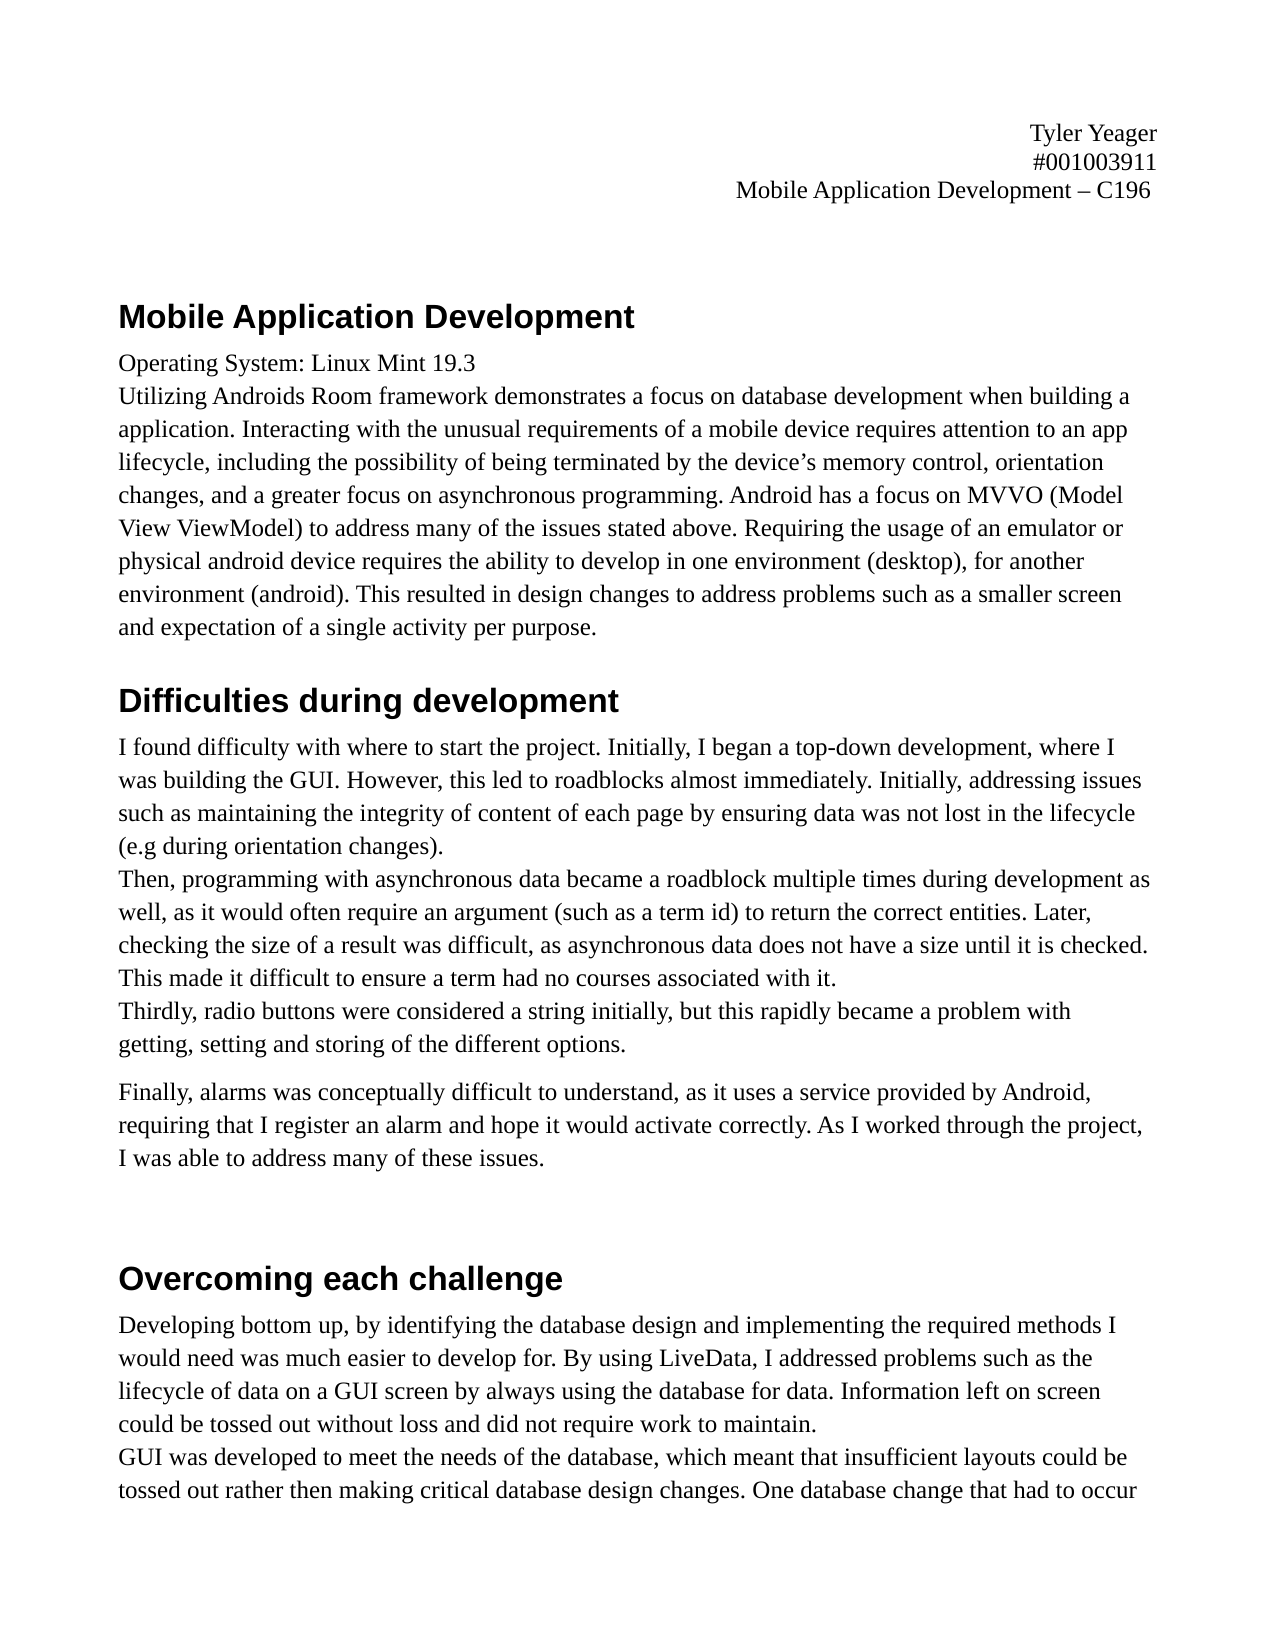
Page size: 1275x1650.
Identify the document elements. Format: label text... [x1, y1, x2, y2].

subtitle Mobile Application Development [118, 297, 1157, 336]
text Mobile Application Development – C196 [118, 176, 1157, 204]
text #001003911 [118, 147, 1157, 176]
text Finally, alarms was conceptually difficult to understand, as it uses a service provided by Android, requiring that I register an alarm and hope it would activate correctly. As I worked through the project, I was able to address many of these issues. [118, 1077, 1157, 1172]
text Operating System: Linux Mint 19.3 Utilizing Androids Room framework demonstrates a focus on database development when building a application. Interacting with the unusual requirements of a mobile device requires attention to an app lifecycle, including the possibility of being terminated by the device’s memory control, orientation changes, and a greater focus on asynchronous programming. Android has a focus on MVVO (Model View ViewModel) to address many of the issues stated above. Requiring the usage of an emulator or physical android device requires the ability to develop in one environment (desktop), for another environment (android). This resulted in design changes to address problems such as a smaller screen and expectation of a single activity per purpose. [118, 348, 1157, 641]
text Tyler Yeager [118, 118, 1157, 147]
text Developing bottom up, by identifying the database design and implementing the required methods I would need was much easier to develop for. By using LiveData, I addressed problems such as the lifecycle of data on a GUI screen by always using the database for data. Information left on screen could be tossed out without loss and did not require work to maintain. GUI was developed to meet the needs of the database, which meant that insufficient layouts could be tossed out rather then making critical database design changes. One database change that had to occur [118, 1310, 1157, 1504]
text I found difficulty with where to start the project. Initially, I began a top-down development, where I was building the GUI. However, this led to roadblocks almost immediately. Initially, addressing issues such as maintaining the integrity of content of each page by ensuring data was not lost in the lifecycle (e.g during orientation changes). Then, programming with asynchronous data became a roadblock multiple times during development as well, as it would often require an argument (such as a term id) to return the correct entities. Later, checking the size of a result was difficult, as asynchronous data does not have a size until it is checked. This made it difficult to ensure a term had no courses associated with it. Thirdly, radio buttons were considered a string initially, but this rapidly became a problem with getting, setting and storing of the different options. [118, 732, 1157, 1058]
subtitle Overcoming each challenge [118, 1259, 1157, 1298]
subtitle Difficulties during development [118, 681, 1157, 719]
